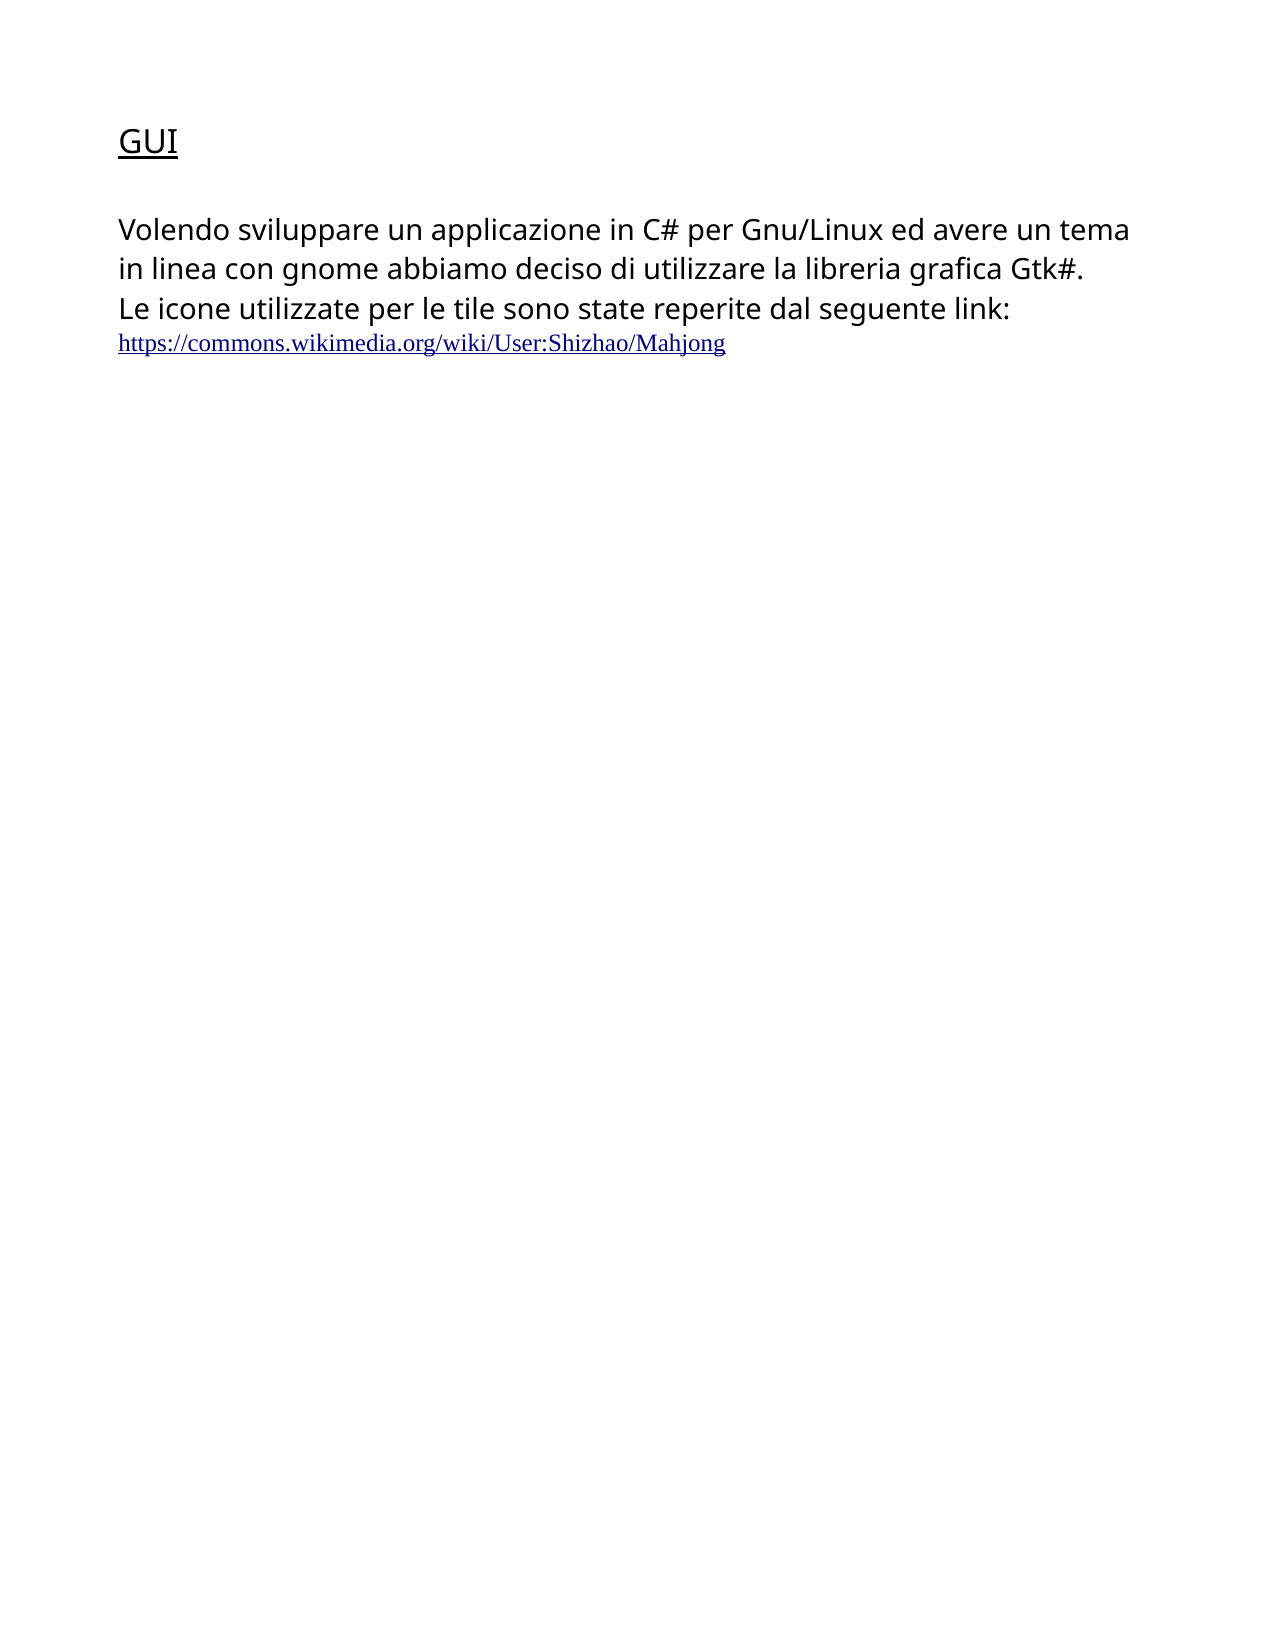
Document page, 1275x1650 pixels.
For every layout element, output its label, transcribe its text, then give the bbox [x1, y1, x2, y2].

text Volendo sviluppare un applicazione in C# per Gnu/Linux ed avere un tema in linea con gnome abbiamo deciso di utilizzare la libreria grafica Gtk#. [118, 209, 1157, 288]
text Le icone utilizzate per le tile sono state reperite dal seguente link: https://commons.wikimedia.org/wiki/User:Shizhao/Mahjong [118, 288, 1157, 357]
text GUI [118, 118, 1157, 163]
